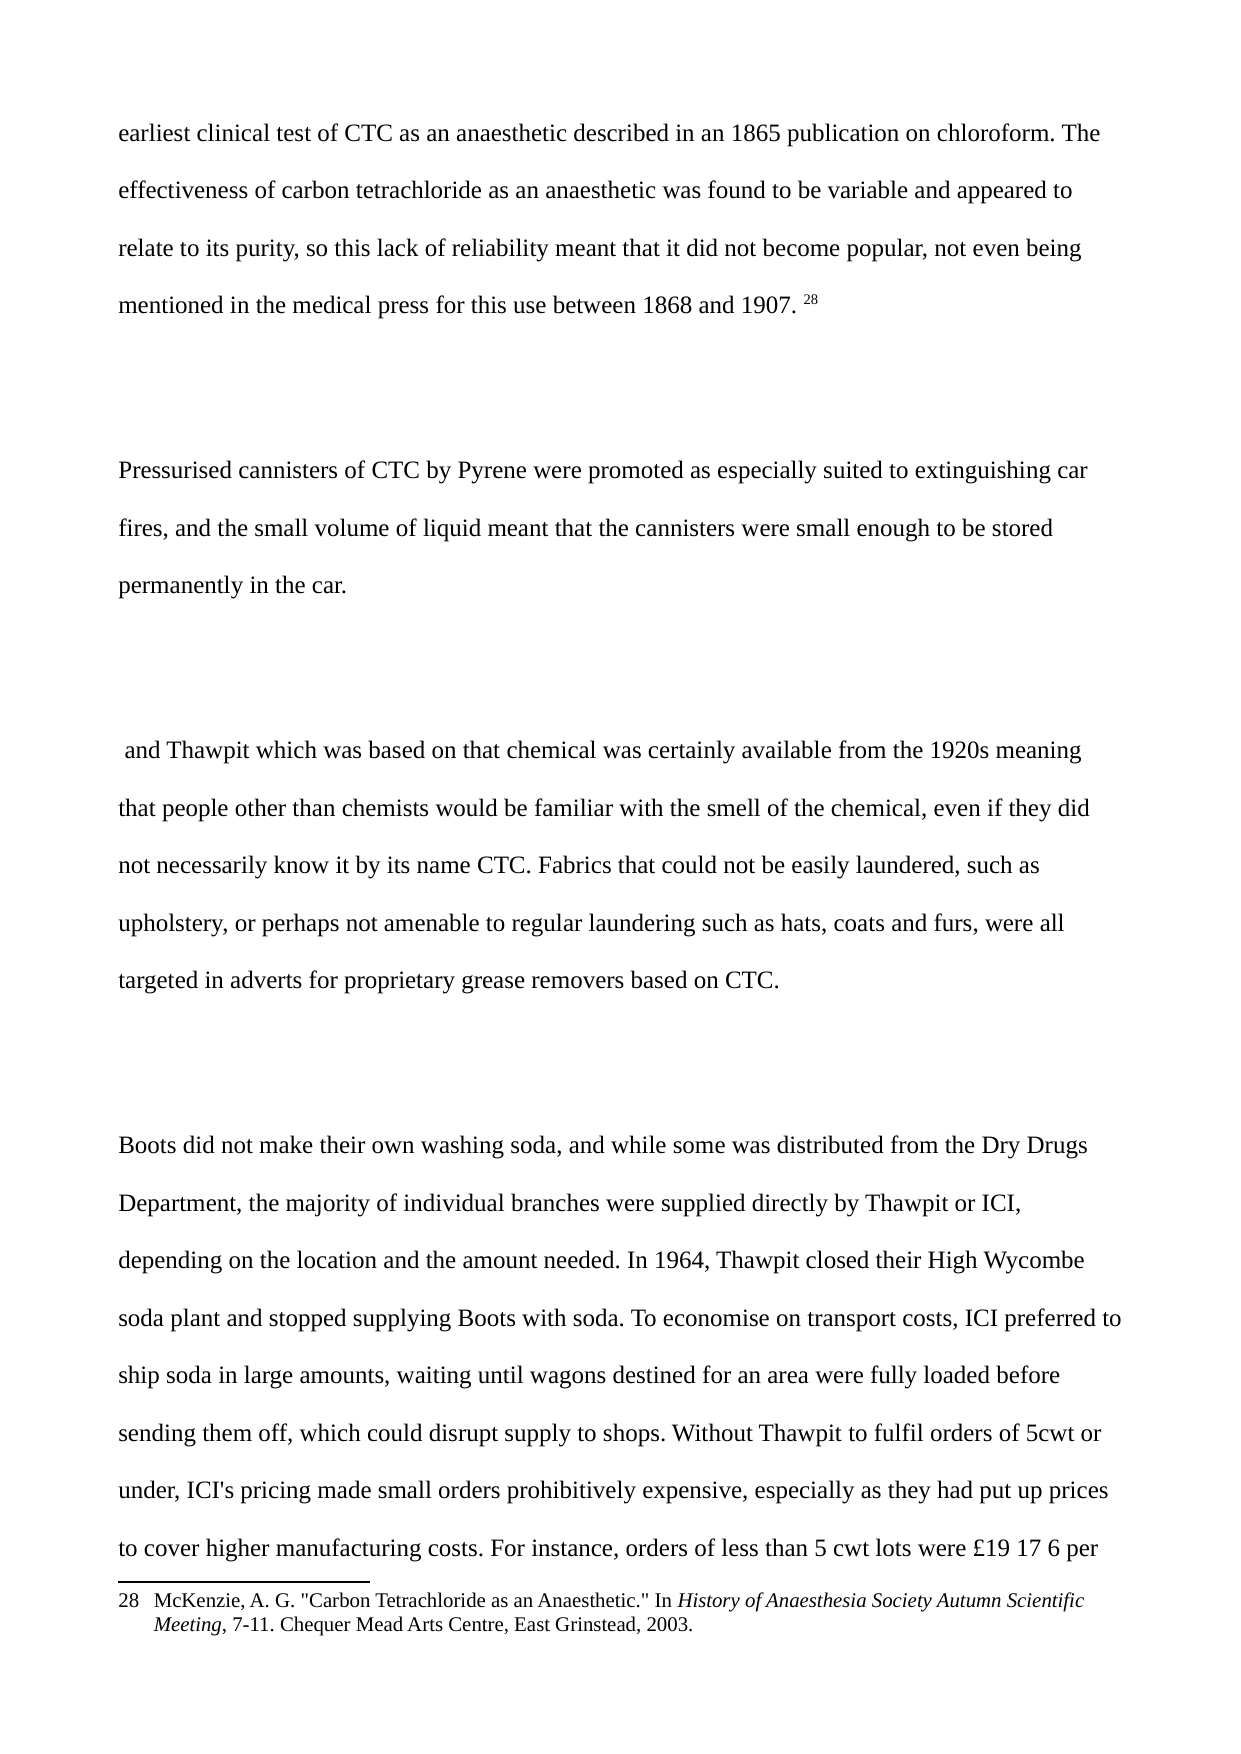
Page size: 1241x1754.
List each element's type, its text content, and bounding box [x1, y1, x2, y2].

text and Thawpit which was based on that chemical was certainly available from the 1920s meaning that people other than chemists would be familiar with the smell of the chemical, even if they did not necessarily know it by its name CTC. Fabrics that could not be easily laundered, such as upholstery, or perhaps not amenable to regular laundering such as hats, coats and furs, were all targeted in adverts for proprietary grease removers based on CTC. [118, 736, 1122, 994]
text Pressurised cannisters of CTC by Pyrene were promoted as especially suited to extinguishing car fires, and the small volume of liquid meant that the cannisters were small enough to be stored permanently in the car. [118, 456, 1122, 599]
text earliest clinical test of CTC as an anaesthetic described in an 1865 publication on chloroform. The effectiveness of carbon tetrachloride as an anaesthetic was found to be variable and appeared to relate to its purity, so this lack of reliability meant that it did not become popular, not even being mentioned in the medical press for this use between 1868 and 1907. [118, 118, 1122, 319]
text McKenzie, A. G. "Carbon Tetrachloride as an Anaesthetic." In History of Anaesthesia Society Autumn Scientific Meeting, 7-11. Chequer Mead Arts Centre, East Grinstead, 2003. [118, 1588, 1122, 1636]
text Boots did not make their own washing soda, and while some was distributed from the Dry Drugs Department, the majority of individual branches were supplied directly by Thawpit or ICI, depending on the location and the amount needed. In 1964, Thawpit closed their High Wycombe soda plant and stopped supplying Boots with soda. To economise on transport costs, ICI preferred to ship soda in large amounts, waiting until wagons destined for an area were fully loaded before sending them off, which could disrupt supply to shops. Without Thawpit to fulfil orders of 5cwt or under, ICI's pricing made small orders prohibitively expensive, especially as they had put up prices to cover higher manufacturing costs. For instance, orders of less than 5 cwt lots were £19 17 6 per [118, 1131, 1122, 1562]
